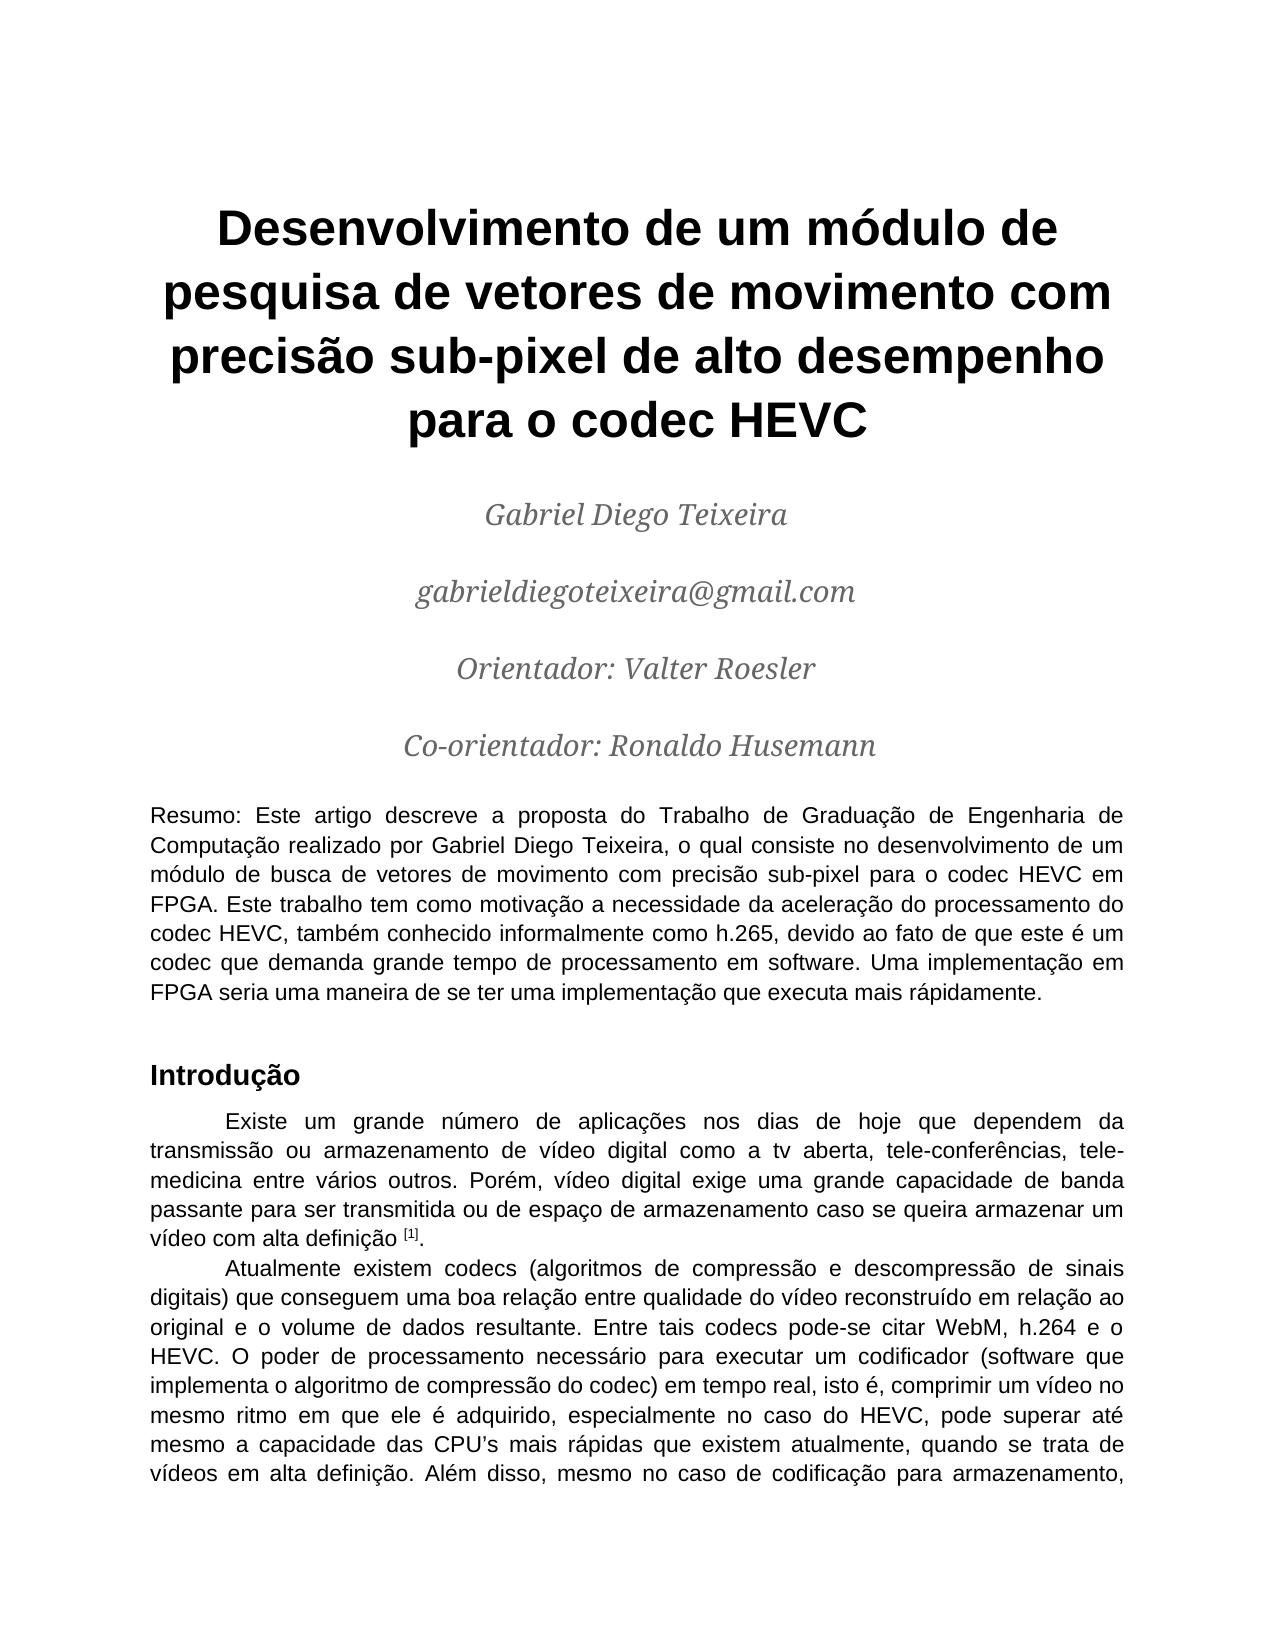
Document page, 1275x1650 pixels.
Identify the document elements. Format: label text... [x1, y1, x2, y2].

subtitle Gabriel Diego Teixeira [150, 494, 1125, 534]
subtitle Introdução [150, 1059, 1125, 1091]
text Resumo: Este artigo descreve a proposta do Trabalho de Graduação de Engenharia de Computação realizado por Gabriel Diego Teixeira, o qual consiste no desenvolvimento de um módulo de busca de vetores de movimento com precisão sub-pixel para o codec HEVC em FPGA. Este trabalho tem como motivação a necessidade da aceleração do processamento do codec HEVC, também conhecido informalmente como h.265, devido ao fato de que este é um codec que demanda grande tempo de processamento em software. Uma implementação em FPGA seria uma maneira de se ter uma implementação que executa mais rápidamente. [150, 803, 1125, 1005]
subtitle gabrieldiegoteixeira@gmail.com [150, 571, 1125, 611]
text Existe um grande número de aplicações nos dias de hoje que dependem da transmissão ou armazenamento de vídeo digital como a tv aberta, tele-conferências, tele-medicina entre vários outros. Porém, vídeo digital exige uma grande capacidade de banda passante para ser transmitida ou de espaço de armazenamento caso se queira armazenar um vídeo com alta definição [1]. [150, 1109, 1125, 1252]
subtitle Co-orientador: Ronaldo Husemann [150, 726, 1125, 765]
text Atualmente existem codecs (algoritmos de compressão e descompressão de sinais digitais) que conseguem uma boa relação entre qualidade do vídeo reconstruído em relação ao original e o volume de dados resultante. Entre tais codecs pode-se citar WebM, h.264 e o HEVC. O poder de processamento necessário para executar um codificador (software que implementa o algoritmo de compressão do codec) em tempo real, isto é, comprimir um vídeo no mesmo ritmo em que ele é adquirido, especialmente no caso do HEVC, pode superar até mesmo a capacidade das CPU’s mais rápidas que existem atualmente, quando se trata de vídeos em alta definição. Além disso, mesmo no caso de codificação para armazenamento, [150, 1256, 1125, 1487]
subtitle Orientador: Valter Roesler [150, 648, 1125, 688]
title Desenvolvimento de um módulo de pesquisa de vetores de movimento com precisão sub-pixel de alto desempenho para o codec HEVC [150, 200, 1125, 448]
